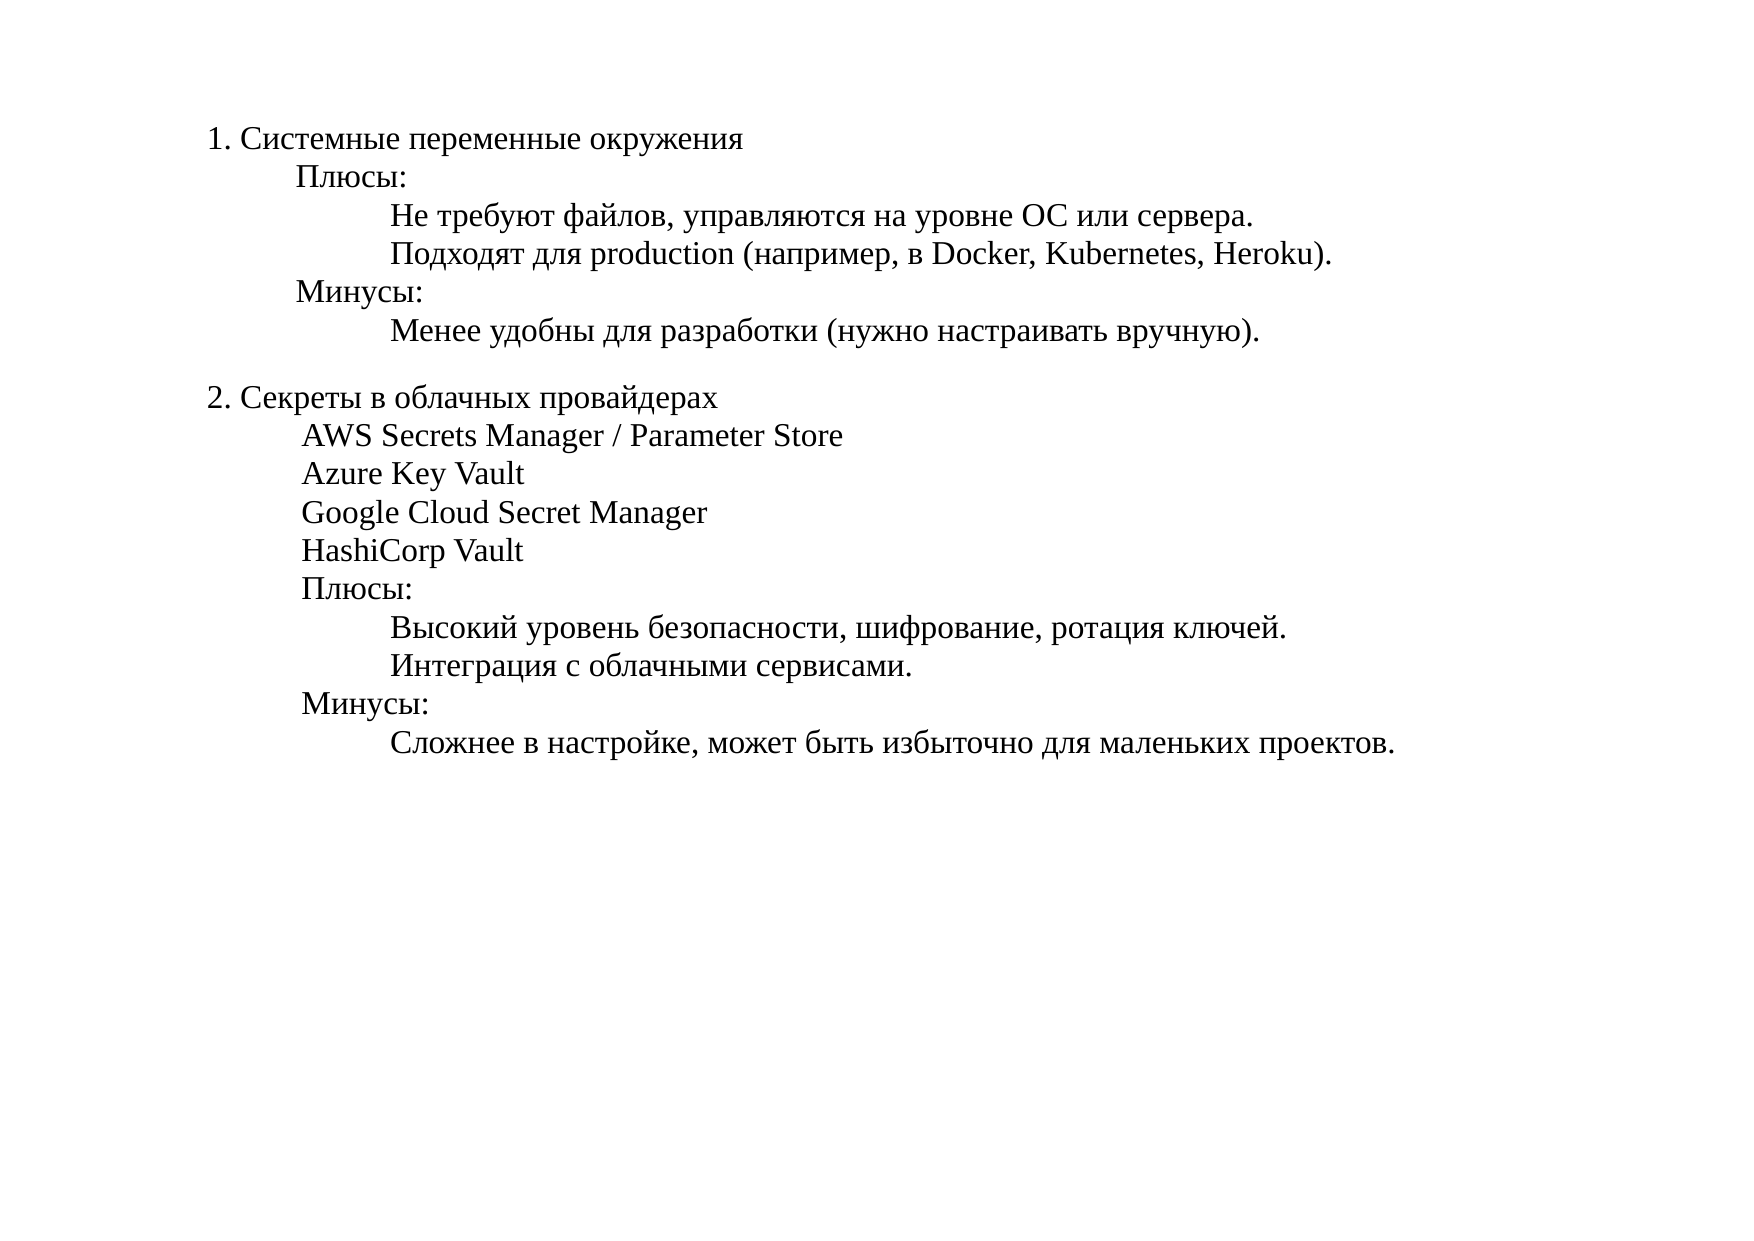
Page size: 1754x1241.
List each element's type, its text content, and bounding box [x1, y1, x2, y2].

text Подходят для production (например, в Docker, Kubernetes, Heroku). [118, 233, 1636, 271]
text Минусы: [118, 683, 1636, 722]
text Сложнее в настройке, может быть избыточно для маленьких проектов. [118, 722, 1636, 760]
text HashiCorp Vault [118, 530, 1636, 568]
text Google Cloud Secret Manager [118, 492, 1636, 530]
text Плюсы: [118, 156, 1636, 195]
text Менее удобны для разработки (нужно настраивать вручную). [118, 310, 1636, 348]
text 2. Секреты в облачных провайдерах [118, 377, 1636, 415]
text Высокий уровень безопасности, шифрование, ротация ключей. [118, 607, 1636, 645]
text 1. Системные переменные окружения [118, 118, 1636, 156]
text Минусы: [118, 271, 1636, 310]
text Плюсы: [118, 568, 1636, 607]
text AWS Secrets Manager / Parameter Store [118, 415, 1636, 453]
text Интеграция с облачными сервисами. [118, 645, 1636, 683]
text Azure Key Vault [118, 453, 1636, 492]
text Не требуют файлов, управляются на уровне ОС или сервера. [118, 195, 1636, 233]
